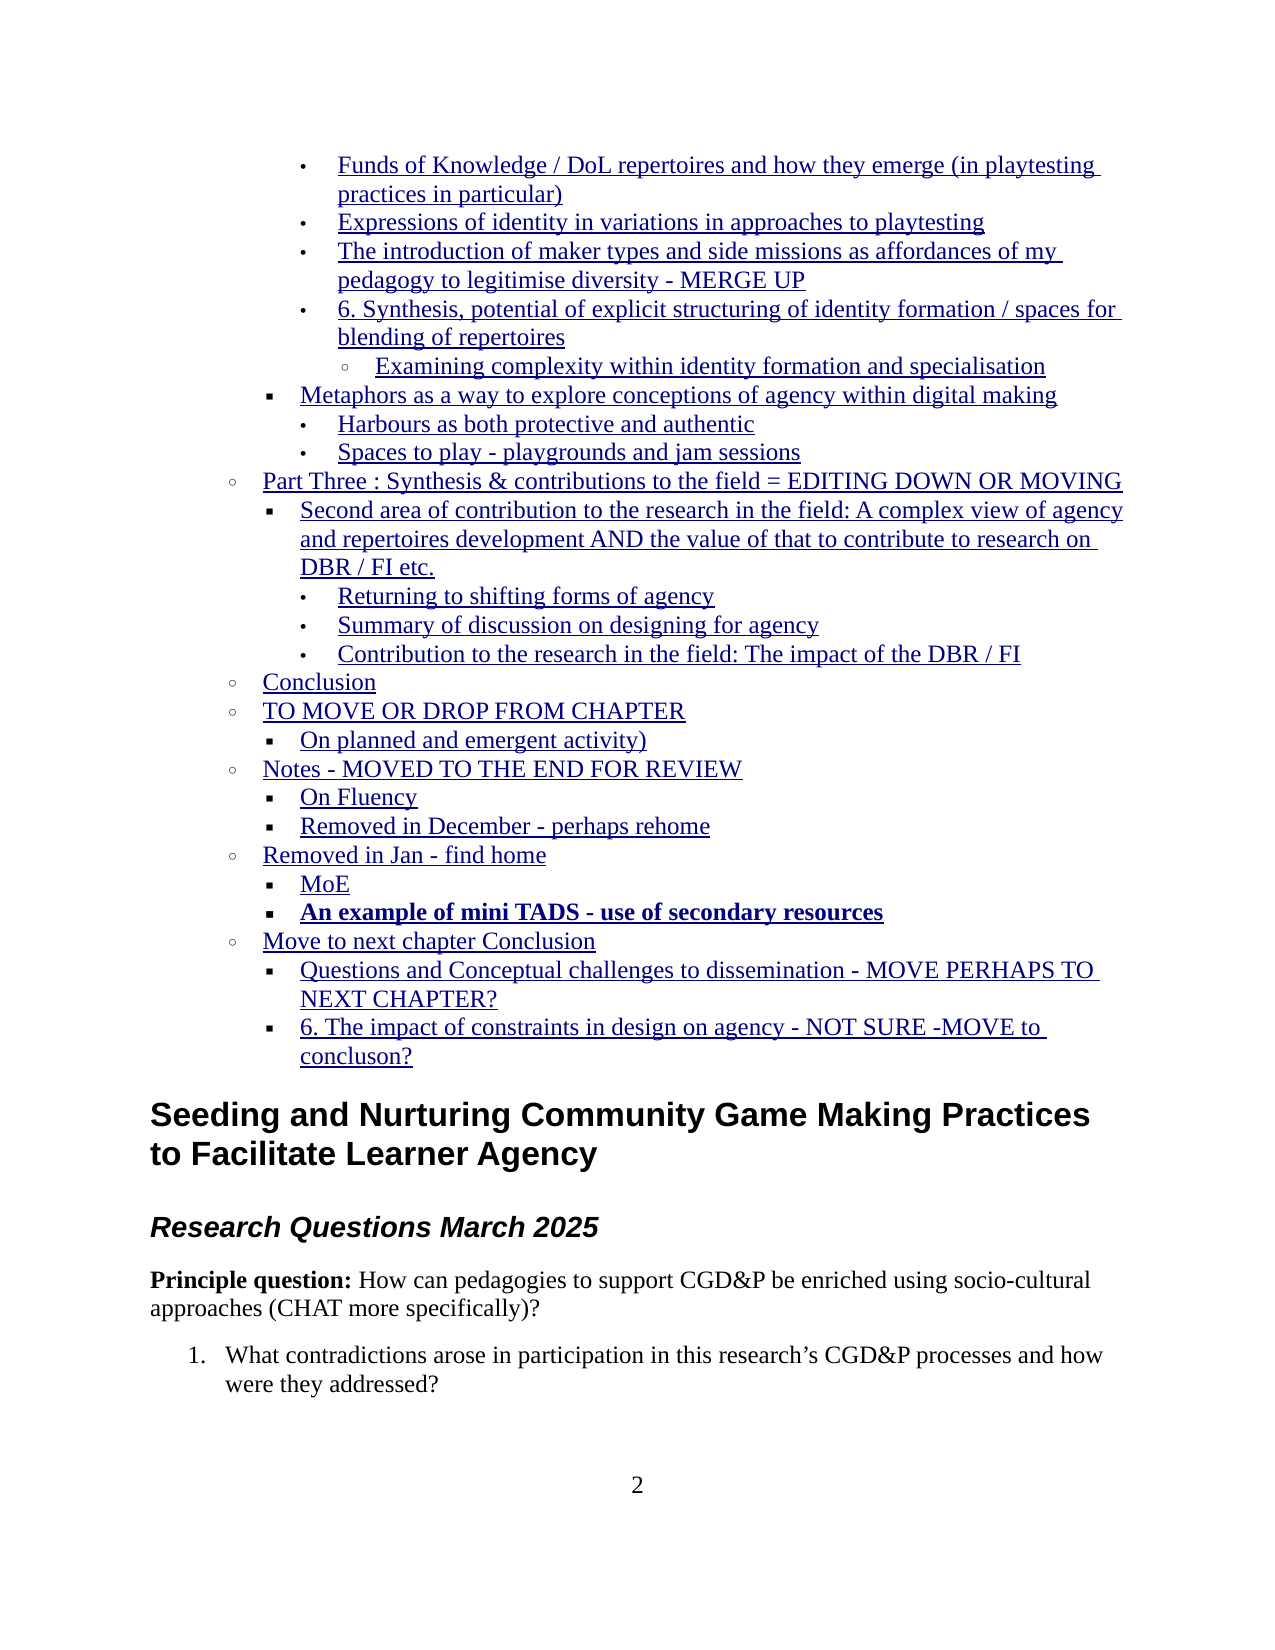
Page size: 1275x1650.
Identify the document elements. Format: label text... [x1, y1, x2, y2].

list Notes - MOVED TO THE END FOR REVIEW [225, 754, 1125, 782]
list Metaphors as a way to explore conceptions of agency within digital making [262, 380, 1125, 409]
list Part Three : Synthesis & contributions to the field = EDITING DOWN OR MOVING [225, 466, 1125, 495]
list Second area of contribution to the research in the field: A complex view of agency and repertoires development AND the value of that to contribute to research on DBR / FI etc. [262, 495, 1125, 581]
list MoE [262, 869, 1125, 897]
list Contribution to the research in the field: The impact of the DBR / FI [300, 639, 1125, 667]
list The introduction of maker types and side missions as affordances of my pedagogy to legitimise diversity - MERGE UP [300, 236, 1125, 294]
list Harbours as both protective and authentic [300, 409, 1125, 437]
list Conclusion [225, 667, 1125, 696]
list Questions and Conceptual challenges to dissemination - MOVE PERHAPS TO NEXT CHAPTER? [262, 955, 1125, 1012]
list What contradictions arose in participation in this research’s CGD&P processes and how were they addressed? [187, 1340, 1125, 1398]
list Expressions of identity in variations in approaches to playtesting [300, 207, 1125, 236]
list On Fluency [262, 782, 1125, 811]
list Examining complexity within identity formation and specialisation [337, 351, 1125, 380]
list Spaces to play - playgrounds and jam sessions [300, 437, 1125, 466]
list Removed in December - perhaps rehome [262, 811, 1125, 840]
list 6. The impact of constraints in design on agency - NOT SURE -MOVE to concluson? [262, 1012, 1125, 1070]
list TO MOVE OR DROP FROM CHAPTER [225, 696, 1125, 725]
list Removed in Jan - find home [225, 840, 1125, 869]
list An example of mini TADS - use of secondary resources [262, 897, 1125, 926]
list 6. Synthesis, potential of explicit structuring of identity formation / spaces for blending of repertoires [300, 294, 1125, 351]
list Summary of discussion on designing for agency [300, 610, 1125, 639]
list Funds of Knowledge / DoL repertoires and how they emerge (in playtesting practices in particular) [300, 150, 1125, 207]
subtitle Seeding and Nurturing Community Game Making Practices to Facilitate Learner Agency [150, 1095, 1125, 1172]
list Move to next chapter Conclusion [225, 926, 1125, 955]
list Returning to shifting forms of agency [300, 581, 1125, 610]
text Principle question: How can pedagogies to support CGD&P be enriched using socio-cultural approaches (CHAT more specifically)? [150, 1265, 1125, 1322]
list On planned and emergent activity) [262, 725, 1125, 754]
subtitle Research Questions March 2025 [150, 1210, 1125, 1243]
